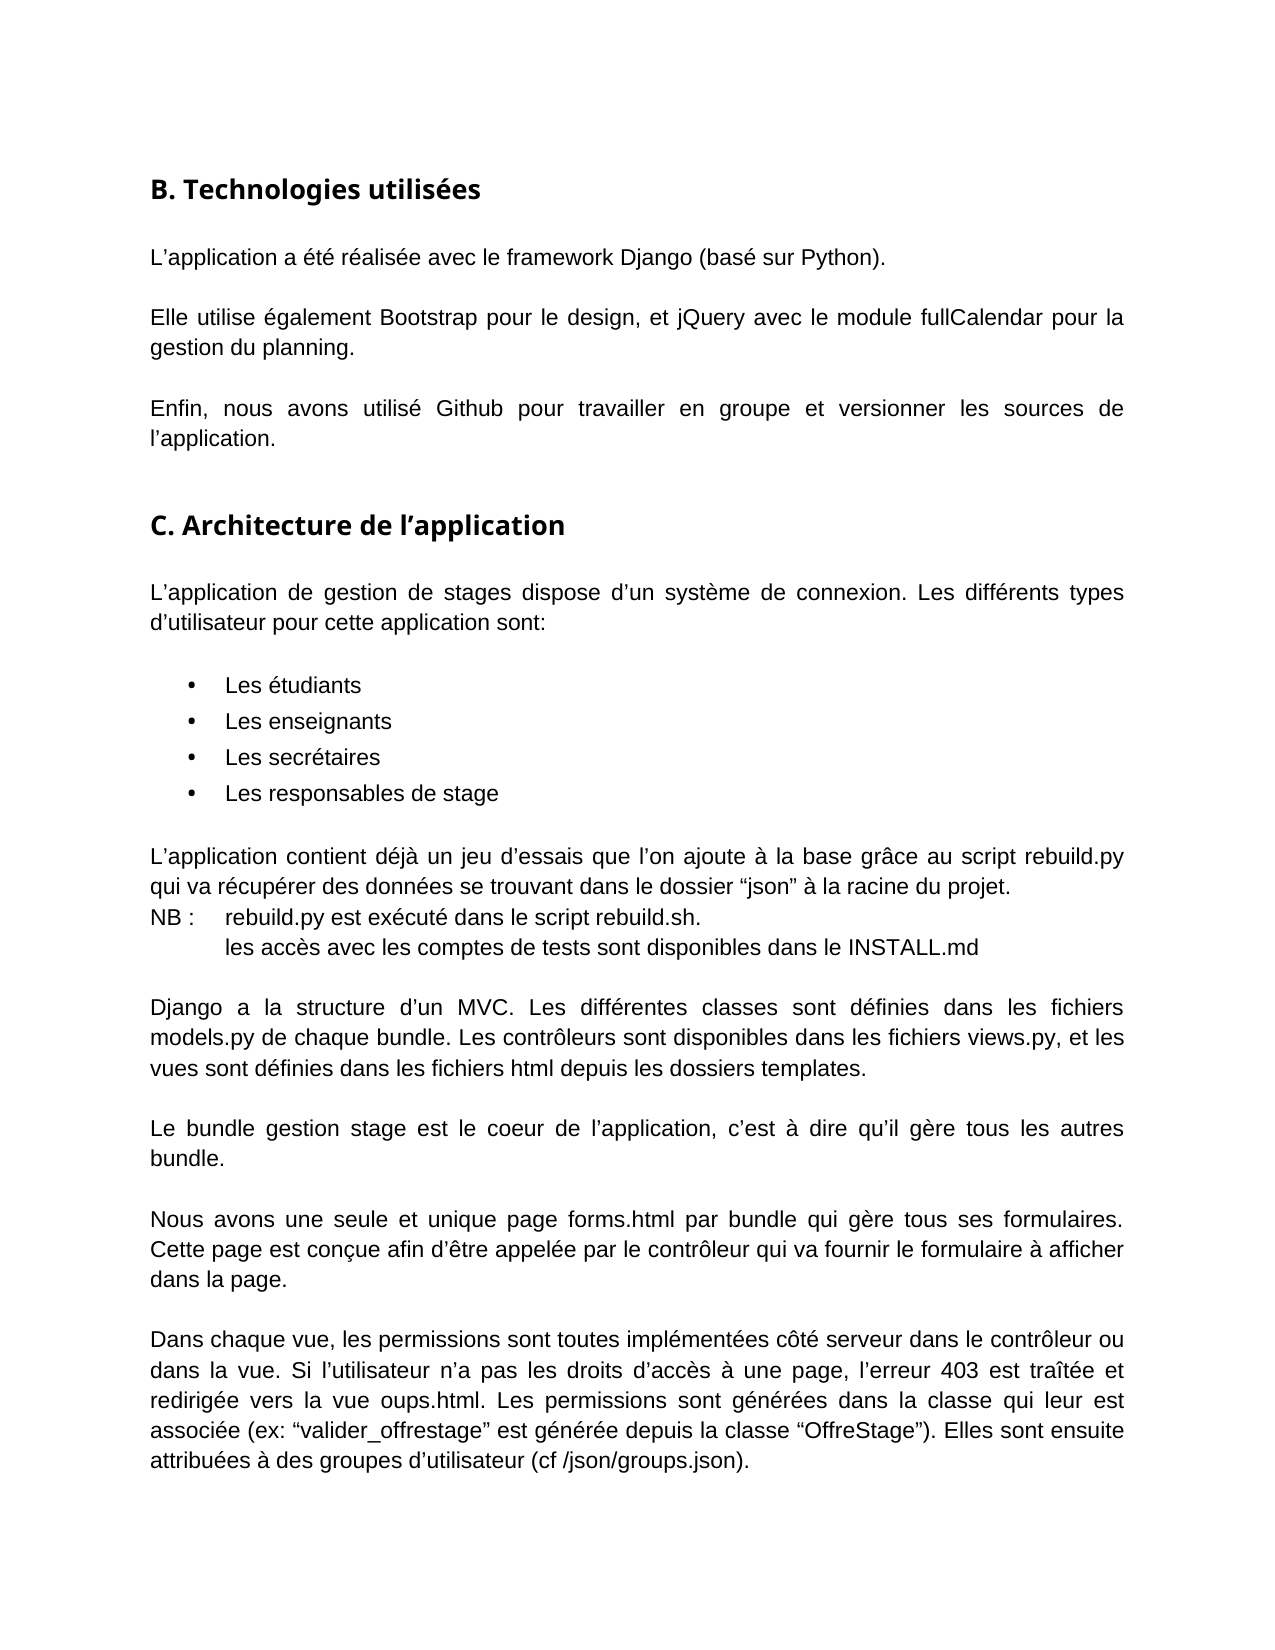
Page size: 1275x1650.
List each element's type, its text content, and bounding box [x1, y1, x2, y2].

text Elle utilise également Bootstrap pour le design, et jQuery avec le module fullCalendar pour la gestion du planning. [150, 304, 1125, 360]
text Dans chaque vue, les permissions sont toutes implémentées côté serveur dans le contrôleur ou dans la vue. Si l’utilisateur n’a pas les droits d’accès à une page, l’erreur 403 est traîtée et redirigée vers la vue oups.html. Les permissions sont générées dans la classe qui leur est associée (ex: “valider_offrestage” est générée depuis la classe “OffreStage”). Elles sont ensuite attribuées à des groupes d’utilisateur (cf /json/groups.json). [150, 1326, 1125, 1474]
text L’application a été réalisée avec le framework Django (basé sur Python). [150, 243, 1125, 270]
list Les responsables de stage [187, 777, 1125, 808]
text L’application contient déjà un jeu d’essais que l’on ajoute à la base grâce au script rebuild.py qui va récupérer des données se trouvant dans le dossier “json” à la racine du projet. [150, 843, 1125, 900]
text Django a la structure d’un MVC. Les différentes classes sont définies dans les fichiers models.py de chaque bundle. Les contrôleurs sont disponibles dans les fichiers views.py, et les vues sont définies dans les fichiers html depuis les dossiers templates. [150, 994, 1125, 1081]
subtitle C. Architecture de l’application [150, 506, 1125, 543]
text L’application de gestion de stages dispose d’un système de connexion. Les différents types d’utilisateur pour cette application sont: [150, 578, 1125, 635]
text Le bundle gestion stage est le coeur de l’application, c’est à dire qu’il gère tous les autres bundle. [150, 1115, 1125, 1172]
text Enfin, nous avons utilisé Github pour travailler en groupe et versionner les sources de l’application. [150, 394, 1125, 451]
list Les étudiants [187, 669, 1125, 700]
text Nous avons une seule et unique page forms.html par bundle qui gère tous ses formulaires. Cette page est conçue afin d’être appelée par le contrôleur qui va fournir le formulaire à afficher dans la page. [150, 1206, 1125, 1292]
list Les enseignants [187, 705, 1125, 736]
list Les secrétaires [187, 741, 1125, 772]
text les accès avec les comptes de tests sont disponibles dans le INSTALL.md [150, 934, 1125, 960]
subtitle B. Technologies utilisées [150, 171, 1125, 208]
text NB : rebuild.py est exécuté dans le script rebuild.sh. [150, 903, 1125, 930]
